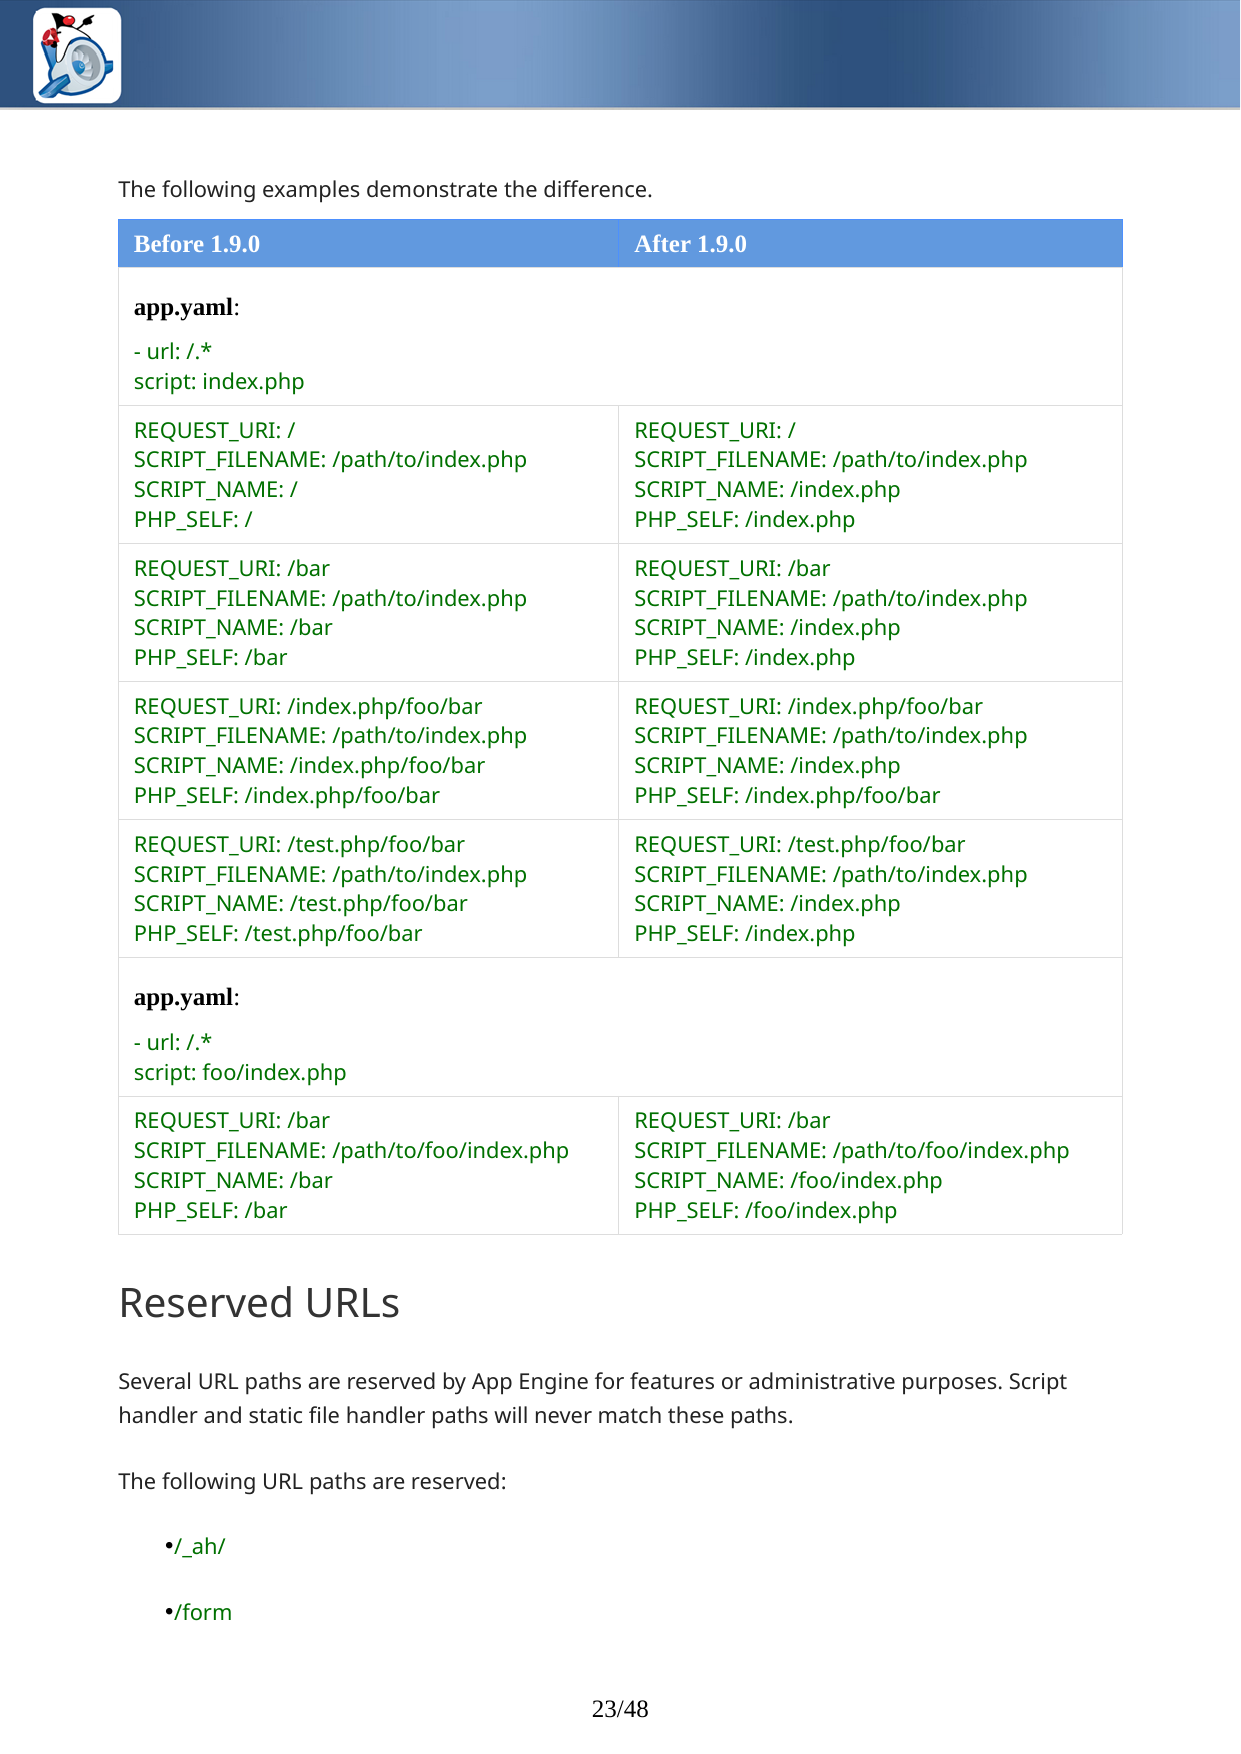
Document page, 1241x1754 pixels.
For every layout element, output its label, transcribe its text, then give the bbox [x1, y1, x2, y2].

table_cell REQUEST_URI: /bar SCRIPT_FILENAME: /path/to/index.php SCRIPT_NAME: /index.php PHP_SELF: /index.php [619, 544, 1122, 681]
table_cell REQUEST_URI: /test.php/foo/bar SCRIPT_FILENAME: /path/to/index.php SCRIPT_NAME: /index.php PHP_SELF: /index.php [619, 820, 1122, 957]
text The following URL paths are reserved: [118, 1461, 1122, 1495]
table_cell REQUEST_URI: /test.php/foo/bar SCRIPT_FILENAME: /path/to/index.php SCRIPT_NAME: /test.php/foo/bar PHP_SELF: /test.php/foo/bar [119, 820, 618, 957]
table_header After 1.9.0 [619, 220, 1122, 267]
list /form [118, 1592, 1106, 1627]
table_cell REQUEST_URI: /bar SCRIPT_FILENAME: /path/to/index.php SCRIPT_NAME: /bar PHP_SELF: /bar [119, 544, 618, 681]
table_cell app.yaml: - url: /.* script: foo/index.php [119, 958, 1122, 1096]
text Several URL paths are reserved by App Engine for features or administrative purposes. Script handler and static file handler paths will never match these paths. [118, 1361, 1122, 1430]
table_cell REQUEST_URI: /bar SCRIPT_FILENAME: /path/to/foo/index.php SCRIPT_NAME: /foo/index.php PHP_SELF: /foo/index.php [619, 1097, 1122, 1234]
text The following examples demonstrate the difference. [118, 169, 1122, 203]
table_cell REQUEST_URI: / SCRIPT_FILENAME: /path/to/index.php SCRIPT_NAME: /index.php PHP_SELF: /index.php [619, 406, 1122, 543]
table_cell REQUEST_URI: /index.php/foo/bar SCRIPT_FILENAME: /path/to/index.php SCRIPT_NAME: /index.php/foo/bar PHP_SELF: /index.php/foo/bar [119, 682, 618, 819]
table_cell REQUEST_URI: / SCRIPT_FILENAME: /path/to/index.php SCRIPT_NAME: / PHP_SELF: / [119, 406, 618, 543]
table_cell REQUEST_URI: /bar SCRIPT_FILENAME: /path/to/foo/index.php SCRIPT_NAME: /bar PHP_SELF: /bar [119, 1097, 618, 1234]
table_cell app.yaml: - url: /.* script: index.php [119, 268, 1122, 405]
picture [0, 0, 1241, 110]
table_header Before 1.9.0 [119, 220, 618, 267]
list /_ah/ [118, 1527, 1106, 1561]
table_cell REQUEST_URI: /index.php/foo/bar SCRIPT_FILENAME: /path/to/index.php SCRIPT_NAME: /index.php PHP_SELF: /index.php/foo/bar [619, 682, 1122, 819]
subtitle Reserved URLs [118, 1274, 1122, 1330]
